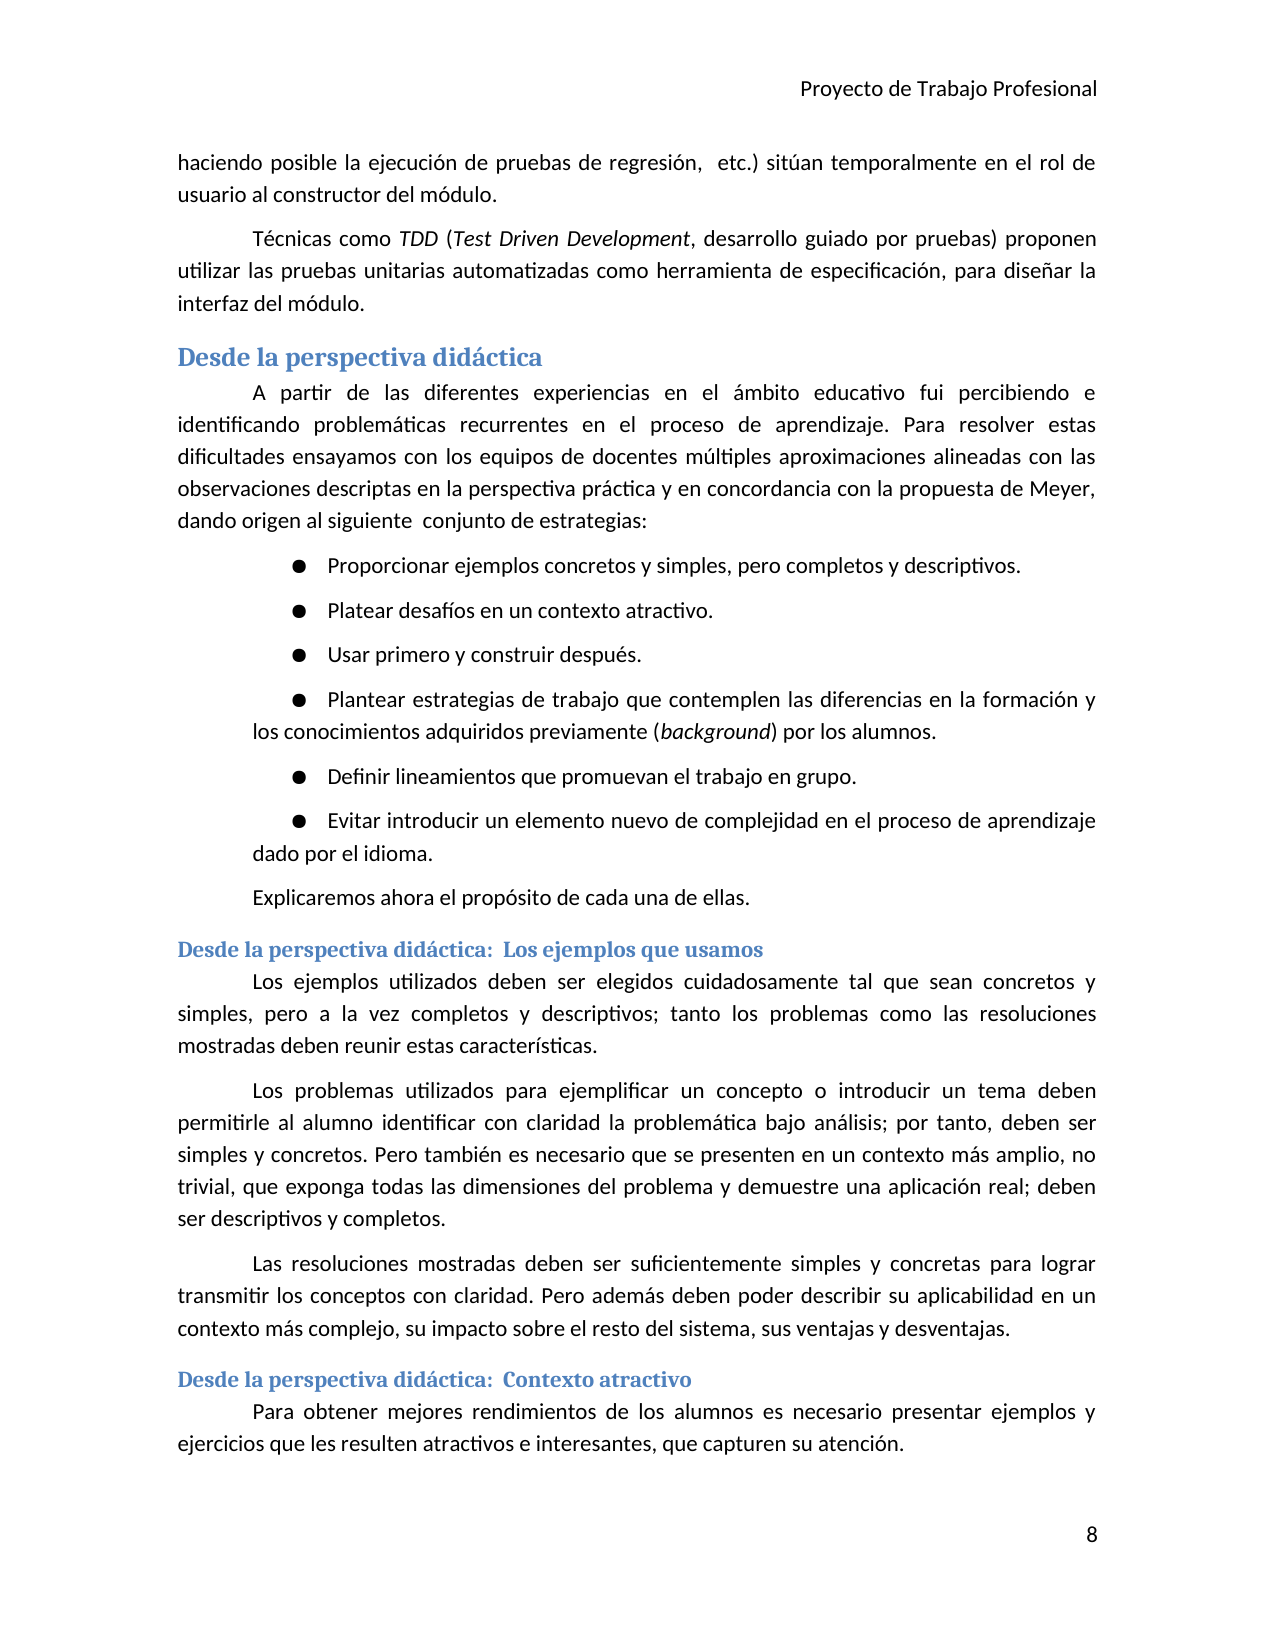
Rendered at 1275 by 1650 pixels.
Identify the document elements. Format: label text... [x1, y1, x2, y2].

list Plantear estrategias de trabajo que contemplen las diferencias en la formación y los conocimientos adquiridos previamente (background) por los alumnos. [215, 685, 1098, 745]
text A partir de las diferentes experiencias en el ámbito educativo fui percibiendo e identificando problemáticas recurrentes en el proceso de aprendizaje. Para resolver estas dificultades ensayamos con los equipos de docentes múltiples aproximaciones alineadas con las observaciones descriptas en la perspectiva práctica y en concordancia con la propuesta de Meyer, dando origen al siguiente conjunto de estrategias: [177, 378, 1098, 534]
text Explicaremos ahora el propósito de cada una de ellas. [177, 883, 1098, 912]
list Definir lineamientos que promuevan el trabajo en grupo. [215, 762, 1098, 790]
text Los problemas utilizados para ejemplificar un concepto o introducir un tema deben permitirle al alumno identificar con claridad la problemática bajo análisis; por tanto, deben ser simples y concretos. Pero también es necesario que se presenten en un contexto más amplio, no trivial, que exponga todas las dimensiones del problema y demuestre una aplicación real; deben ser descriptivos y completos. [177, 1076, 1098, 1233]
subtitle Desde la perspectiva didáctica: Contexto atractivo [177, 1367, 1098, 1393]
text Técnicas como TDD (Test Driven Development, desarrollo guiado por pruebas) proponen utilizar las pruebas unitarias automatizadas como herramienta de especificación, para diseñar la interfaz del módulo. [177, 224, 1098, 317]
list Evitar introducir un elemento nuevo de complejidad en el proceso de aprendizaje dado por el idioma. [215, 807, 1098, 867]
list Platear desafíos en un contexto atractivo. [215, 596, 1098, 624]
subtitle Desde la perspectiva didáctica [177, 342, 1098, 373]
text Para obtener mejores rendimientos de los alumnos es necesario presentar ejemplos y ejercicios que les resulten atractivos e interesantes, que capturen su atención. [177, 1397, 1098, 1457]
list Proporcionar ejemplos concretos y simples, pero completos y descriptivos. [215, 551, 1098, 579]
subtitle Desde la perspectiva didáctica: Los ejemplos que usamos [177, 937, 1098, 963]
list Usar primero y construir después. [215, 640, 1098, 668]
text haciendo posible la ejecución de pruebas de regresión, etc.) sitúan temporalmente en el rol de usuario al constructor del módulo. [177, 148, 1098, 208]
text Los ejemplos utilizados deben ser elegidos cuidadosamente tal que sean concretos y simples, pero a la vez completos y descriptivos; tanto los problemas como las resoluciones mostradas deben reunir estas características. [177, 967, 1098, 1059]
text Las resoluciones mostradas deben ser suficientemente simples y concretas para lograr transmitir los conceptos con claridad. Pero además deben poder describir su aplicabilidad en un contexto más complejo, su impacto sobre el resto del sistema, sus ventajas y desventajas. [177, 1249, 1098, 1342]
